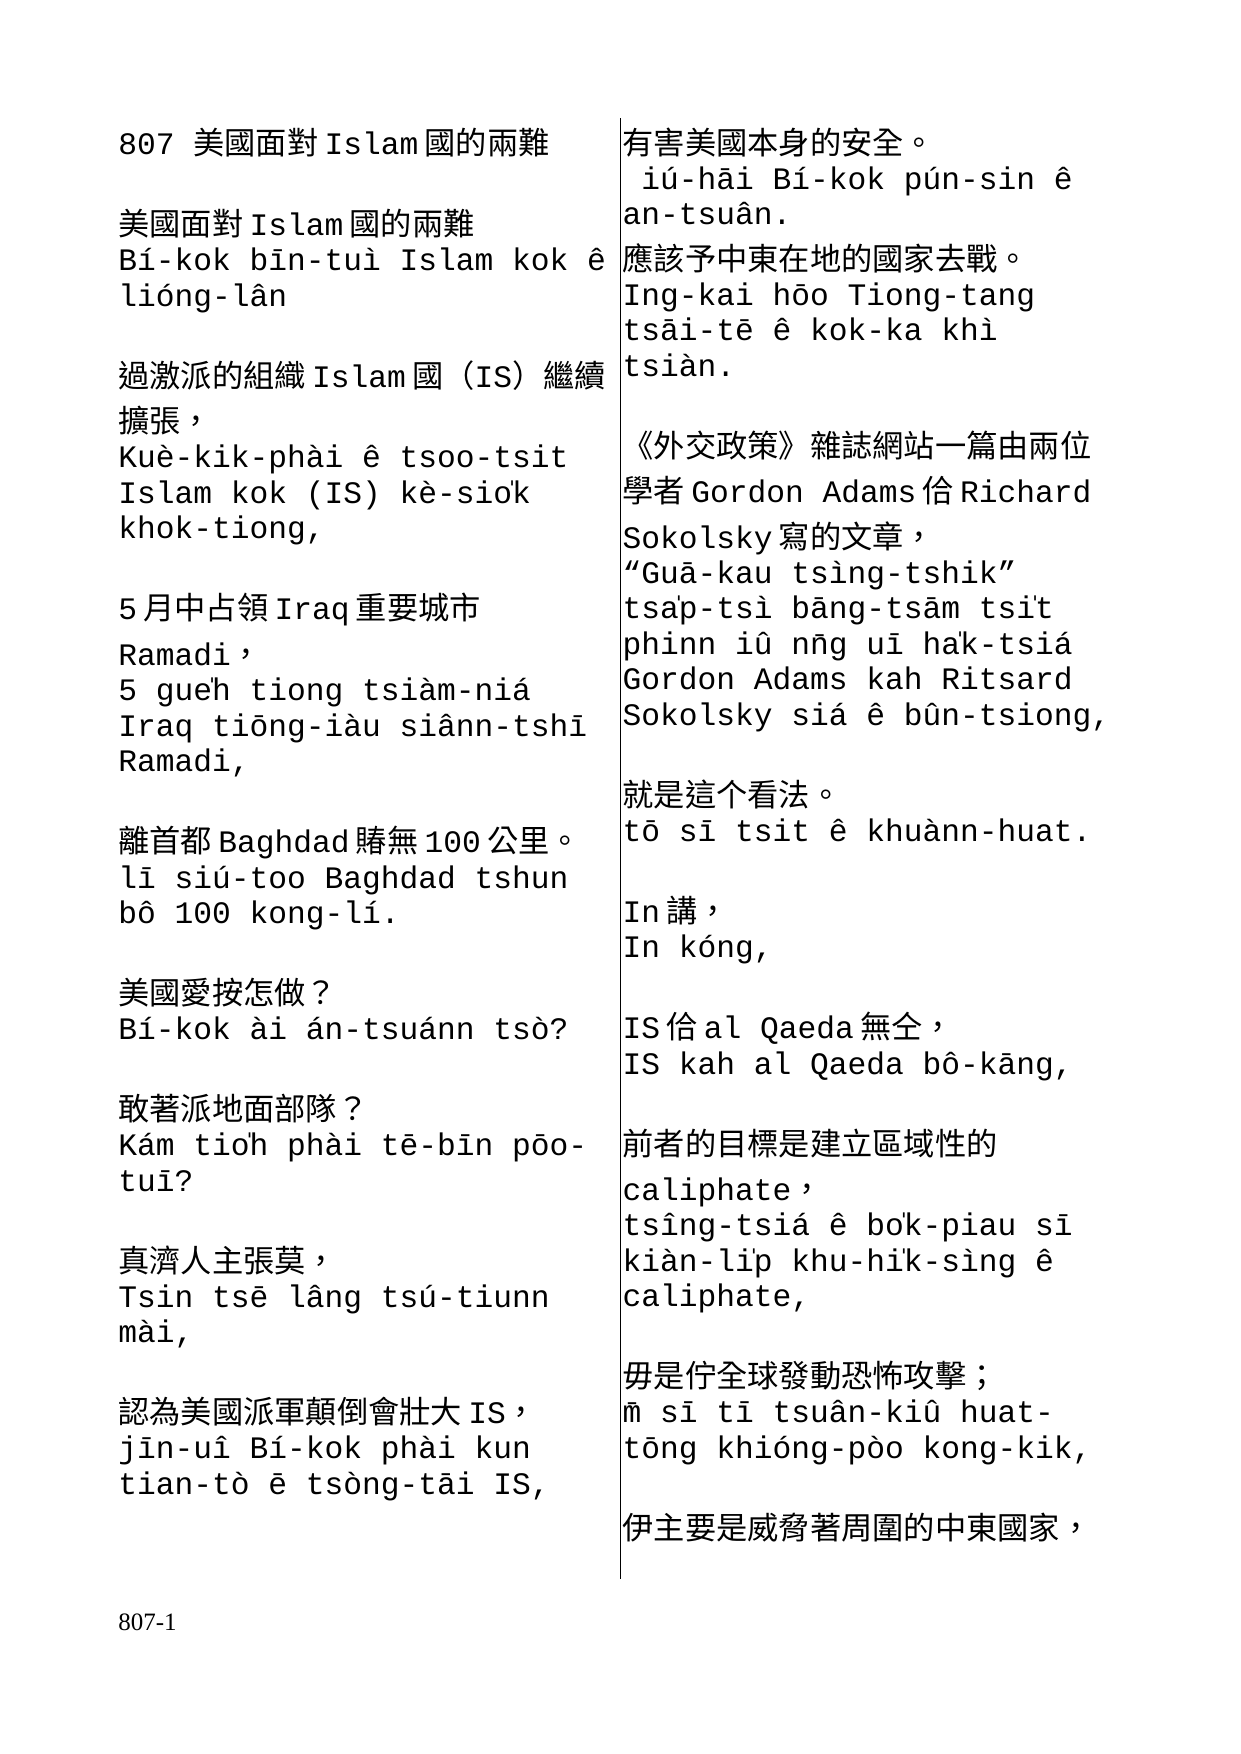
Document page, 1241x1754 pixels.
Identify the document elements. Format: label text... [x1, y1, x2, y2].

text 美國面對Islam國的兩難 [118, 199, 618, 245]
text tō sī tsit ê khuànn-huat. [622, 815, 1122, 851]
text Tsin tsē lâng tsú-tiunn mài, [118, 1281, 618, 1352]
text In kóng, [622, 932, 1122, 967]
text 807 美國面對Islam國的兩難 [118, 118, 618, 164]
text jīn-uî Bí-kok phài kun tian-tò ē tsòng-tāi IS, [118, 1433, 618, 1504]
text 應該予中東在地的國家去戰。 [622, 234, 1122, 279]
text 5 gue̍h tiong tsiàm-niá Iraq tiōng-iàu siânn-tshī Ramadi, [118, 675, 618, 781]
text “Guā-kau tsìng-tshik” tsa̍p-tsì bāng-tsām tsi̍t phinn iû nn̄g uī ha̍k-tsiá Gordon Adams kah Ritsard Sokolsky siá ê bûn-tsiong, [622, 557, 1122, 734]
text Kám tio̍h phài tē-bīn pōo-tuī? [118, 1129, 618, 1200]
text 過激派的組織Islam國（IS）繼續擴張， [118, 351, 618, 442]
text Ing-kai hōo Tiong-tang tsāi-tē ê kok-ka khì tsiàn. [622, 279, 1122, 386]
text 《外交政策》雜誌網站一篇由兩位學者Gordon Adams佮Richard Sokolsky寫的文章， [622, 421, 1122, 557]
text 敢著派地面部隊？ [118, 1084, 618, 1129]
text Bí-kok bīn-tuì Islam kok ê lióng-lân [118, 245, 618, 316]
text 伊主要是威脅著周圍的中東國家， [622, 1503, 1122, 1548]
text tsîng-tsiá ê bo̍k-piau sī kiàn-li̍p khu-hi̍k-sìng ê caliphate, [622, 1210, 1122, 1316]
text 毋是佇全球發動恐怖攻擊； [622, 1351, 1122, 1397]
text 認為美國派軍顛倒會壯大IS， [118, 1387, 618, 1433]
text 前者的目標是建立區域性的caliphate， [622, 1119, 1122, 1210]
text IS佮al Qaeda無仝， [622, 1002, 1122, 1048]
text 離首都Baghdad賰無100公里。 [118, 816, 618, 862]
text lī siú-too Baghdad tshun bô 100 kong-lí. [118, 862, 618, 933]
text IS kah al Qaeda bô-kāng, [622, 1048, 1122, 1083]
text In講， [622, 886, 1122, 932]
text 5月中占領Iraq重要城市Ramadi， [118, 583, 618, 675]
text iú-hāi Bí-kok pún-sin ê an-tsuân. [622, 163, 1122, 234]
text 真濟人主張莫， [118, 1236, 618, 1281]
text 就是這个看法。 [622, 770, 1122, 815]
text 有害美國本身的安全。 [622, 118, 1122, 163]
text m̄ sī tī tsuân-kiû huat-tōng khióng-pòo kong-kik, [622, 1397, 1122, 1467]
text Kuè-kik-phài ê tsoo-tsit Islam kok (IS) kè-sio̍k khok-tiong, [118, 442, 618, 548]
text 美國愛按怎做？ [118, 968, 618, 1013]
text Bí-kok ài án-tsuánn tsò? [118, 1013, 618, 1049]
